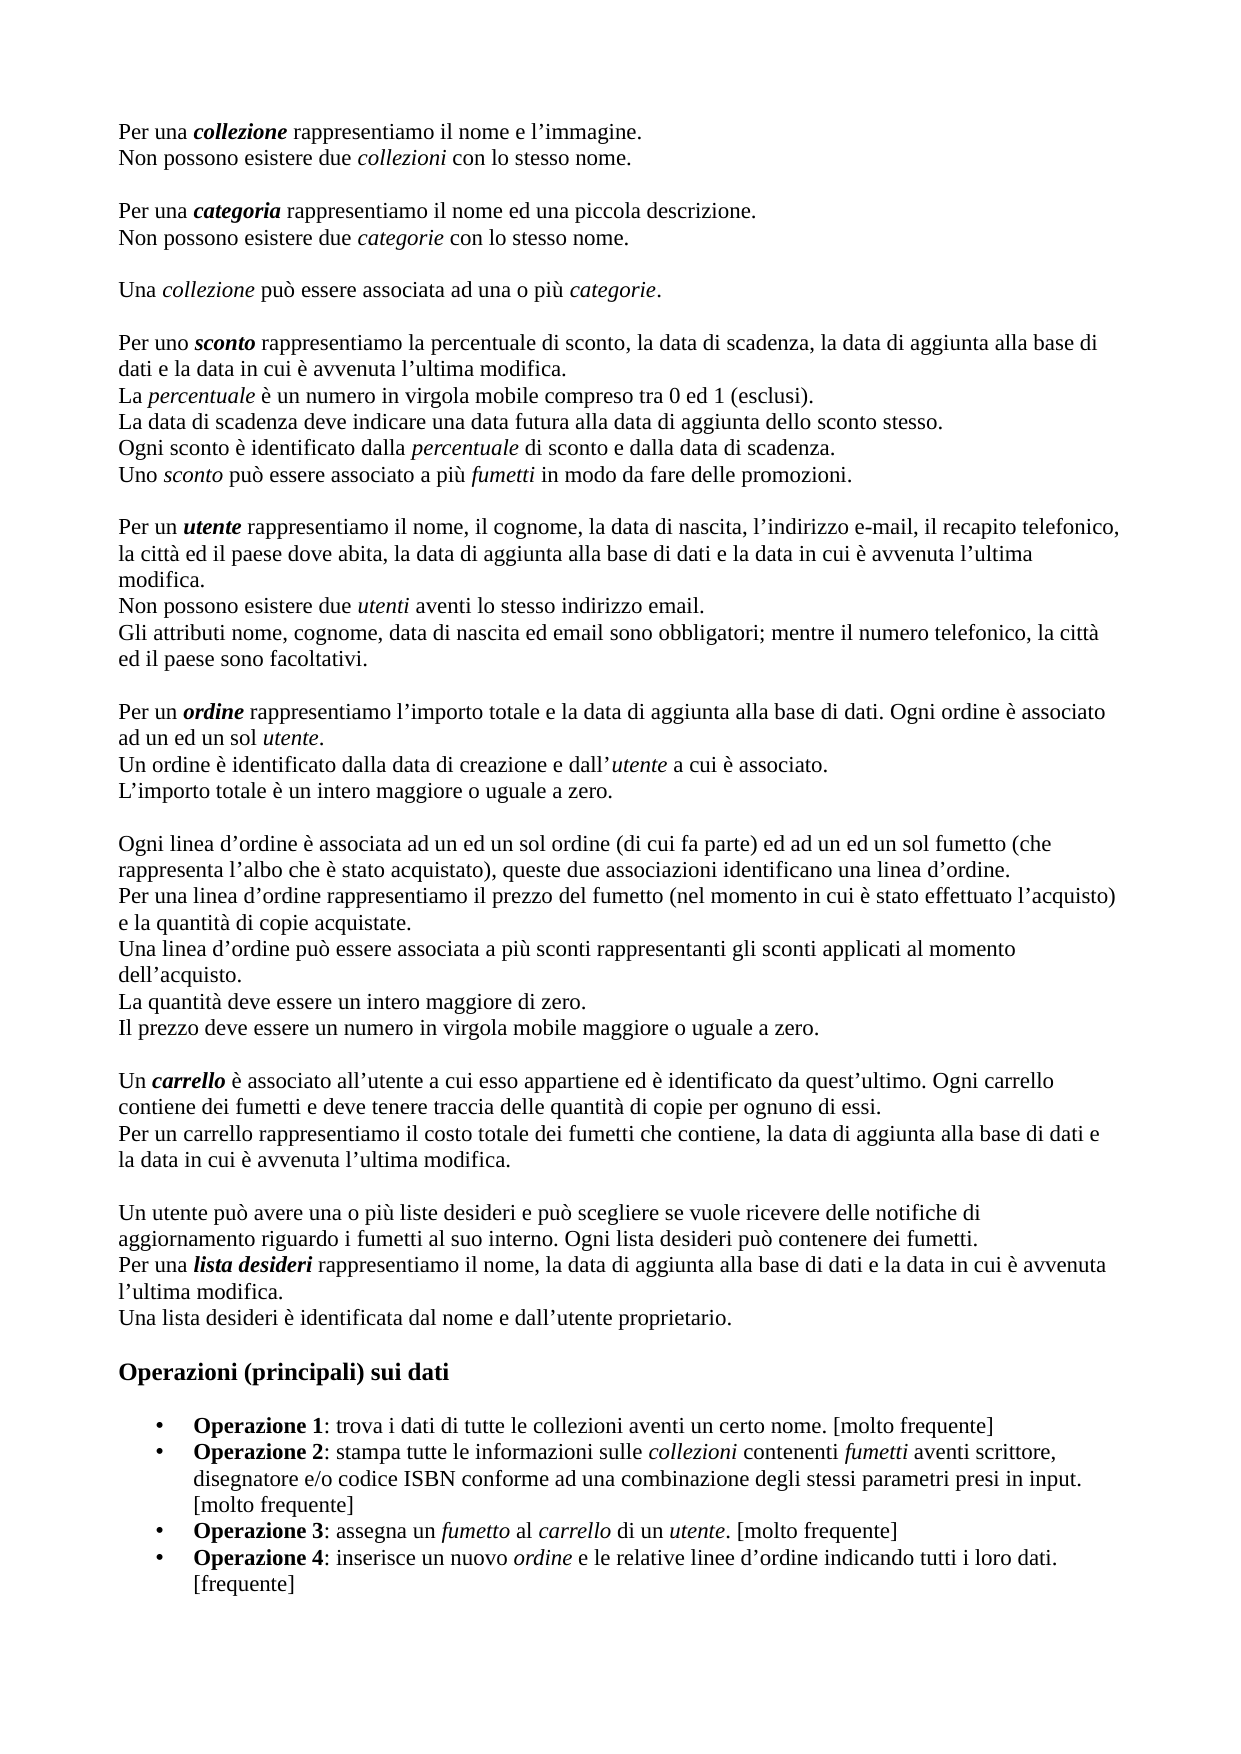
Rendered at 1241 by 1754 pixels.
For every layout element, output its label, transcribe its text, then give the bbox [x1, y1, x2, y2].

text Ogni linea d’ordine è associata ad un ed un sol ordine (di cui fa parte) ed ad un ed un sol fumetto (che rappresenta l’albo che è stato acquistato), queste due associazioni identificano una linea d’ordine. [118, 830, 1122, 882]
text L’importo totale è un intero maggiore o uguale a zero. [118, 777, 1122, 803]
text Operazioni (principali) sui dati [118, 1357, 1122, 1386]
list Operazione 4: inserisce un nuovo ordine e le relative linee d’ordine indicando tutti i loro dati.[frequente] [156, 1544, 1122, 1596]
text Un carrello è associato all’utente a cui esso appartiene ed è identificato da quest’ultimo. Ogni carrello contiene dei fumetti e deve tenere traccia delle quantità di copie per ognuno di essi. [118, 1067, 1122, 1119]
text Un ordine è identificato dalla data di creazione e dall’utente a cui è associato. [118, 751, 1122, 777]
list Operazione 1: trova i dati di tutte le collezioni aventi un certo nome. [molto frequente] [156, 1412, 1122, 1438]
text Una linea d’ordine può essere associata a più sconti rappresentanti gli sconti applicati al momento dell’acquisto. [118, 935, 1122, 988]
text La quantità deve essere un intero maggiore di zero. [118, 988, 1122, 1014]
text Per una categoria rappresentiamo il nome ed una piccola descrizione. [118, 197, 1122, 223]
text Per una lista desideri rappresentiamo il nome, la data di aggiunta alla base di dati e la data in cui è avvenuta l’ultima modifica. [118, 1251, 1122, 1304]
text La data di scadenza deve indicare una data futura alla data di aggiunta dello sconto stesso. [118, 408, 1122, 434]
text Per uno sconto rappresentiamo la percentuale di sconto, la data di scadenza, la data di aggiunta alla base di dati e la data in cui è avvenuta l’ultima modifica. [118, 329, 1122, 382]
list Operazione 3: assegna un fumetto al carrello di un utente. [molto frequente] [156, 1517, 1122, 1544]
text Per un utente rappresentiamo il nome, il cognome, la data di nascita, l’indirizzo e-mail, il recapito telefonico, la città ed il paese dove abita, la data di aggiunta alla base di dati e la data in cui è avvenuta l’ultima modifica. [118, 513, 1122, 592]
text Un utente può avere una o più liste desideri e può scegliere se vuole ricevere delle notifiche di aggiornamento riguardo i fumetti al suo interno. Ogni lista desideri può contenere dei fumetti. [118, 1199, 1122, 1251]
text Non possono esistere due collezioni con lo stesso nome. [118, 144, 1122, 171]
text Una lista desideri è identificata dal nome e dall’utente proprietario. [118, 1304, 1122, 1330]
text Una collezione può essere associata ad una o più categorie. [118, 276, 1122, 303]
text Uno sconto può essere associato a più fumetti in modo da fare delle promozioni. [118, 461, 1122, 487]
text Per un carrello rappresentiamo il costo totale dei fumetti che contiene, la data di aggiunta alla base di dati e la data in cui è avvenuta l’ultima modifica. [118, 1119, 1122, 1172]
text La percentuale è un numero in virgola mobile compreso tra 0 ed 1 (esclusi). [118, 382, 1122, 408]
text Non possono esistere due utenti aventi lo stesso indirizzo email. [118, 592, 1122, 619]
text Per una linea d’ordine rappresentiamo il prezzo del fumetto (nel momento in cui è stato effettuato l’acquisto) e la quantità di copie acquistate. [118, 882, 1122, 935]
text Per un ordine rappresentiamo l’importo totale e la data di aggiunta alla base di dati. Ogni ordine è associato ad un ed un sol utente. [118, 698, 1122, 751]
text Per una collezione rappresentiamo il nome e l’immagine. [118, 118, 1122, 144]
list Operazione 2: stampa tutte le informazioni sulle collezioni contenenti fumetti aventi scrittore, disegnatore e/o codice ISBN conforme ad una combinazione degli stessi parametri presi in input. [molto frequente] [156, 1438, 1122, 1517]
text Il prezzo deve essere un numero in virgola mobile maggiore o uguale a zero. [118, 1014, 1122, 1041]
text Gli attributi nome, cognome, data di nascita ed email sono obbligatori; mentre il numero telefonico, la città ed il paese sono facoltativi. [118, 619, 1122, 672]
text Non possono esistere due categorie con lo stesso nome. [118, 223, 1122, 250]
text Ogni sconto è identificato dalla percentuale di sconto e dalla data di scadenza. [118, 434, 1122, 461]
